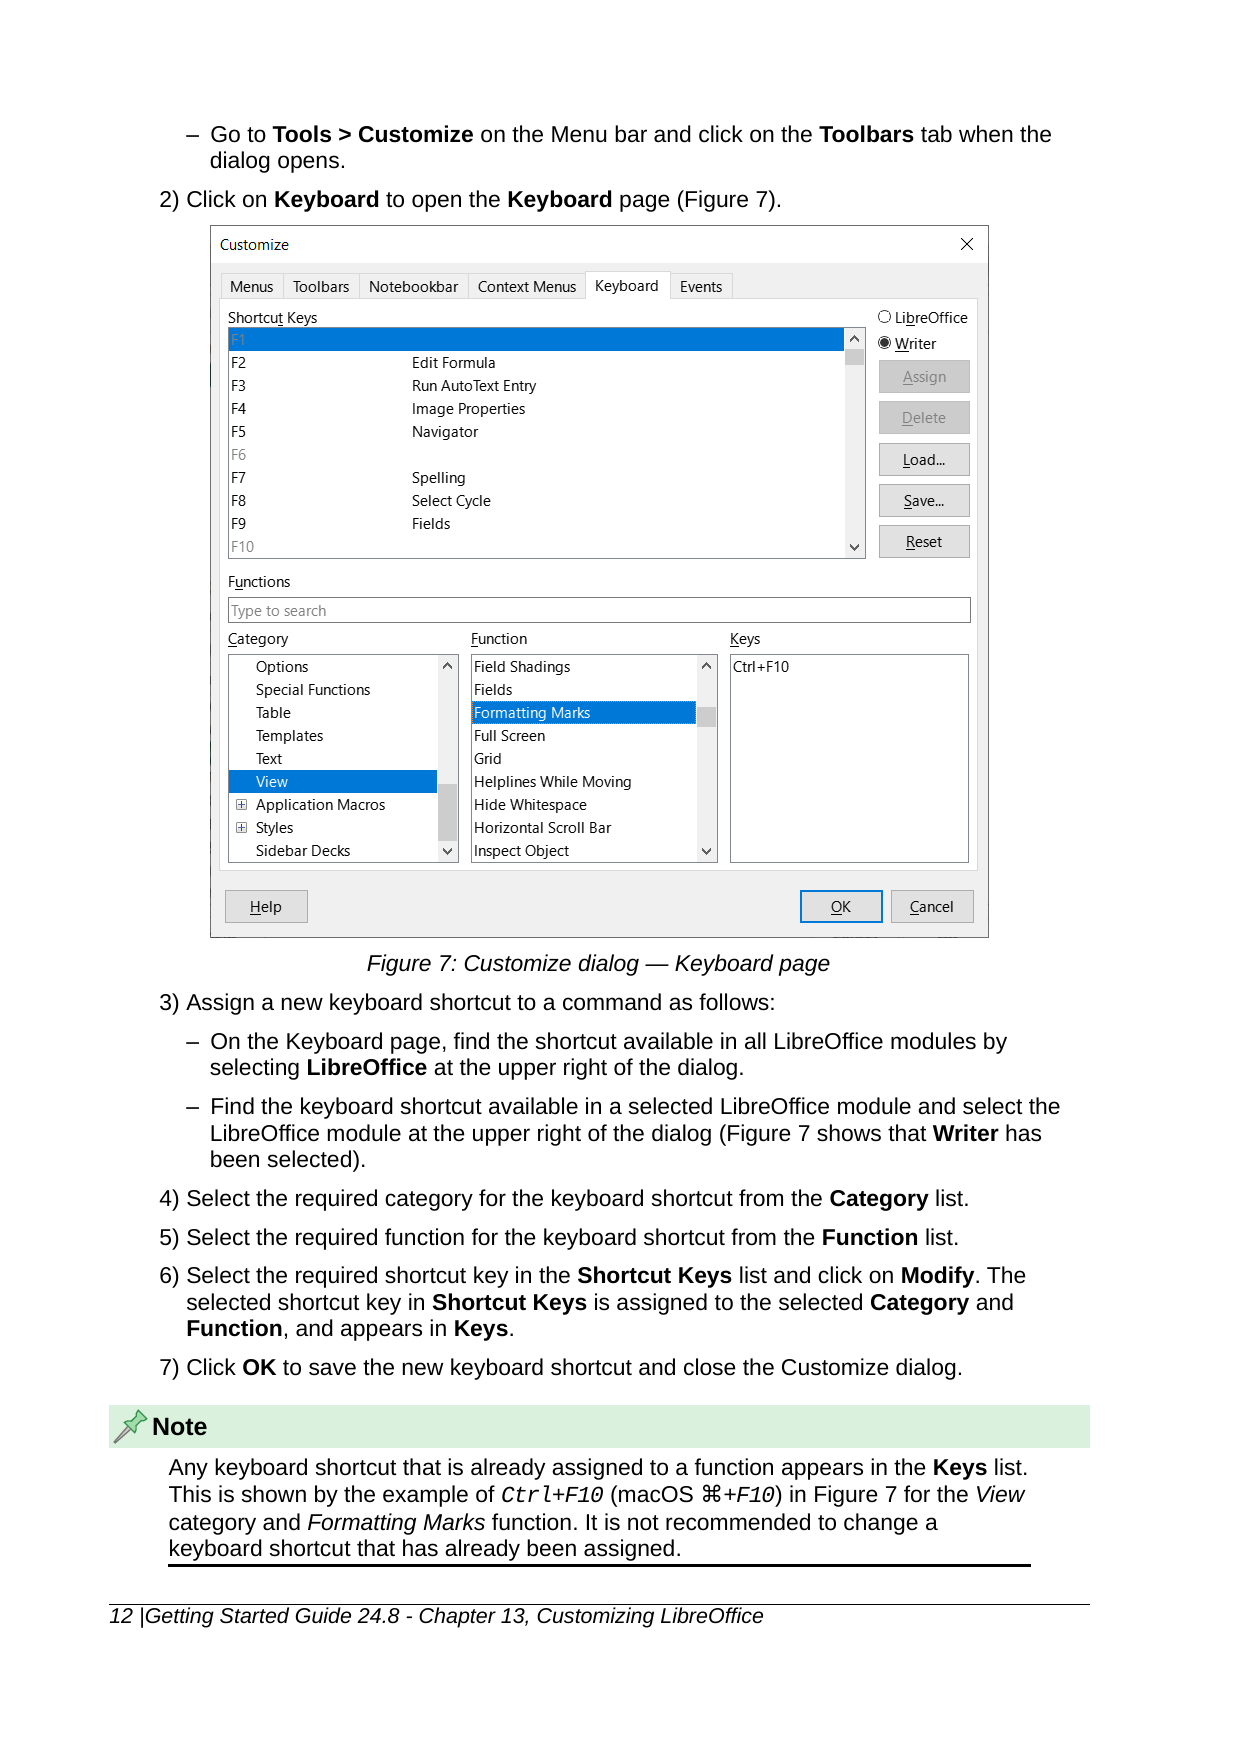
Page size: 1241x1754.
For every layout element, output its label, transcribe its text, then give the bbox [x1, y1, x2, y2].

list Select the required shortcut key in the Shortcut Keys list and click on Modify. The selected shortcut key in Shortcut Keys is assigned to the selected Category and Function, and appears in Keys. [186, 1262, 1090, 1341]
list Click OK to save the new keyboard shortcut and close the Customize dialog. [186, 1354, 1090, 1380]
list Go to Tools > Customize on the Menu bar and click on the Toolbars tab when the dialog opens. [186, 121, 1090, 174]
list Find the keyboard shortcut available in a selected LibreOffice module and select the LibreOffice module at the upper right of the dialog (Figure 7 shows that Writer has been selected). [186, 1093, 1090, 1172]
list On the Keyboard page, find the shortcut available in all LibreOffice modules by selecting LibreOffice at the upper right of the dialog. [186, 1028, 1090, 1081]
list Click on Keyboard to open the Keyboard page (Figure 7). [186, 186, 1090, 213]
list Select the required function for the keyboard shortcut from the Function list. [186, 1223, 1090, 1250]
text Any keyboard shortcut that is already assigned to a function appears in the Keys list. This is shown by the example of Ctrl+F10 (macOS ⌘+F10) in Figure 7 for the View category and Formatting Marks function. It is not recommended to change a keyboard shortcut that has already been assigned. [168, 1454, 1031, 1564]
subtitle Note [109, 1405, 1090, 1448]
picture [210, 225, 989, 938]
text Figure 7: Customize dialog — Keyboard page [210, 950, 989, 977]
list Select the required category for the keyboard shortcut from the Category list. [186, 1185, 1090, 1211]
list Assign a new keyboard shortcut to a command as follows: [186, 989, 1090, 1015]
